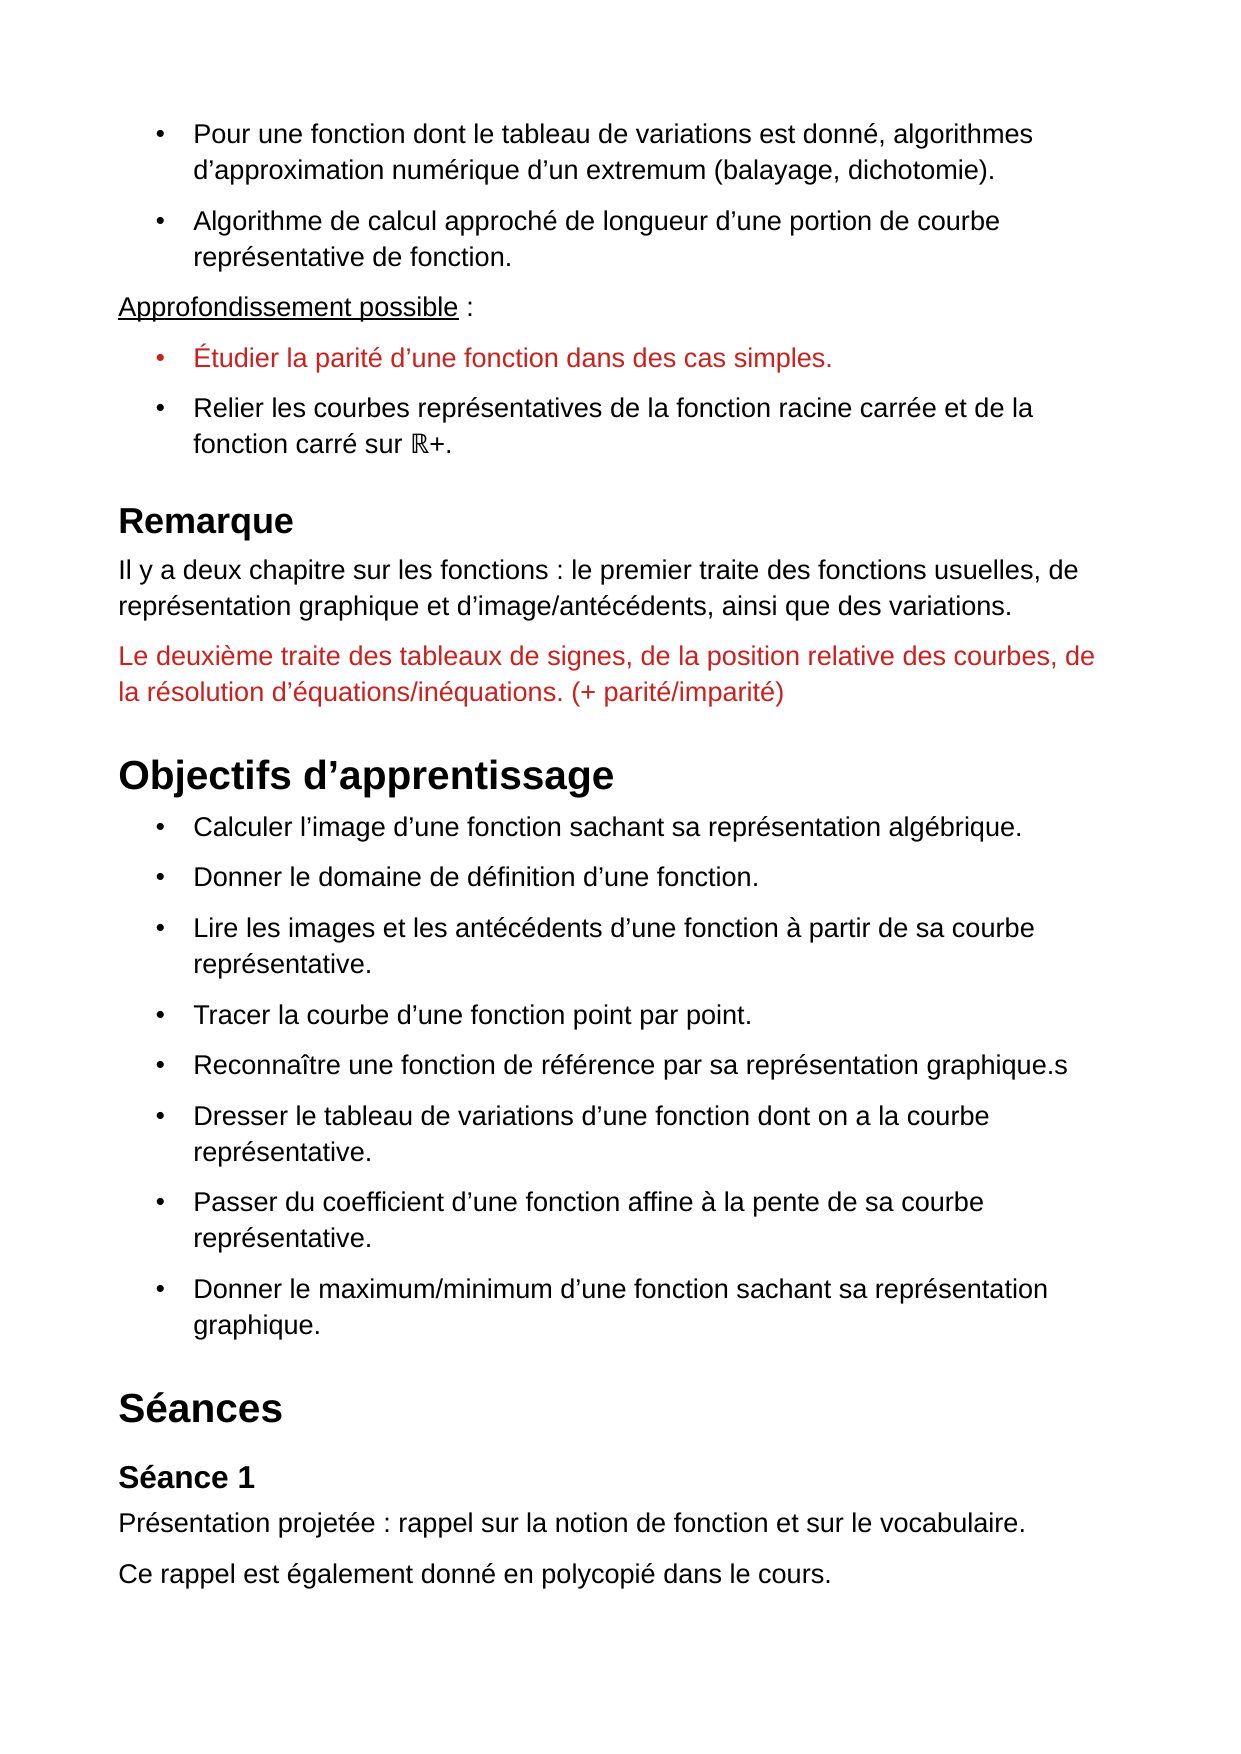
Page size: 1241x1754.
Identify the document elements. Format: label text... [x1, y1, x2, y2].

list Algorithme de calcul approché de longueur d’une portion de courbe représentative de fonction. [156, 205, 1122, 272]
subtitle Remarque [118, 500, 1122, 541]
list Étudier la parité d’une fonction dans des cas simples. [156, 342, 1122, 373]
list Passer du coefficient d’une fonction affine à la pente de sa courbe représentative. [156, 1186, 1122, 1254]
list Lire les images et les antécédents d’une fonction à partir de sa courbe représentative. [156, 912, 1122, 979]
subtitle Objectifs d’apprentissage [118, 752, 1122, 798]
list Calculer l’image d’une fonction sachant sa représentation algébrique. [156, 811, 1122, 842]
subtitle Séances [118, 1384, 1122, 1431]
list Reconnaître une fonction de référence par sa représentation graphique.s [156, 1049, 1122, 1081]
text Présentation projetée : rappel sur la notion de fonction et sur le vocabulaire. [118, 1507, 1122, 1538]
subtitle Séance 1 [118, 1458, 1122, 1495]
list Pour une fonction dont le tableau de variations est donné, algorithmes d’approximation numérique d’un extremum (balayage, dichotomie). [156, 118, 1122, 185]
text Il y a deux chapitre sur les fonctions : le premier traite des fonctions usuelles, de représentation graphique et d’image/antécédents, ainsi que des variations. [118, 554, 1122, 621]
list Relier les courbes représentatives de la fonction racine carrée et de la fonction carré sur ℝ+. [156, 392, 1122, 460]
list Tracer la courbe d’une fonction point par point. [156, 999, 1122, 1030]
text Le deuxième traite des tableaux de signes, de la position relative des courbes, de la résolution d’équations/inéquations. (+ parité/imparité) [118, 640, 1122, 707]
list Donner le maximum/minimum d’une fonction sachant sa représentation graphique. [156, 1273, 1122, 1340]
list Donner le domaine de définition d’une fonction. [156, 861, 1122, 893]
text Approfondissement possible : [118, 291, 1122, 322]
list Dresser le tableau de variations d’une fonction dont on a la courbe représentative. [156, 1100, 1122, 1167]
text Ce rappel est également donné en polycopié dans le cours. [118, 1558, 1122, 1589]
